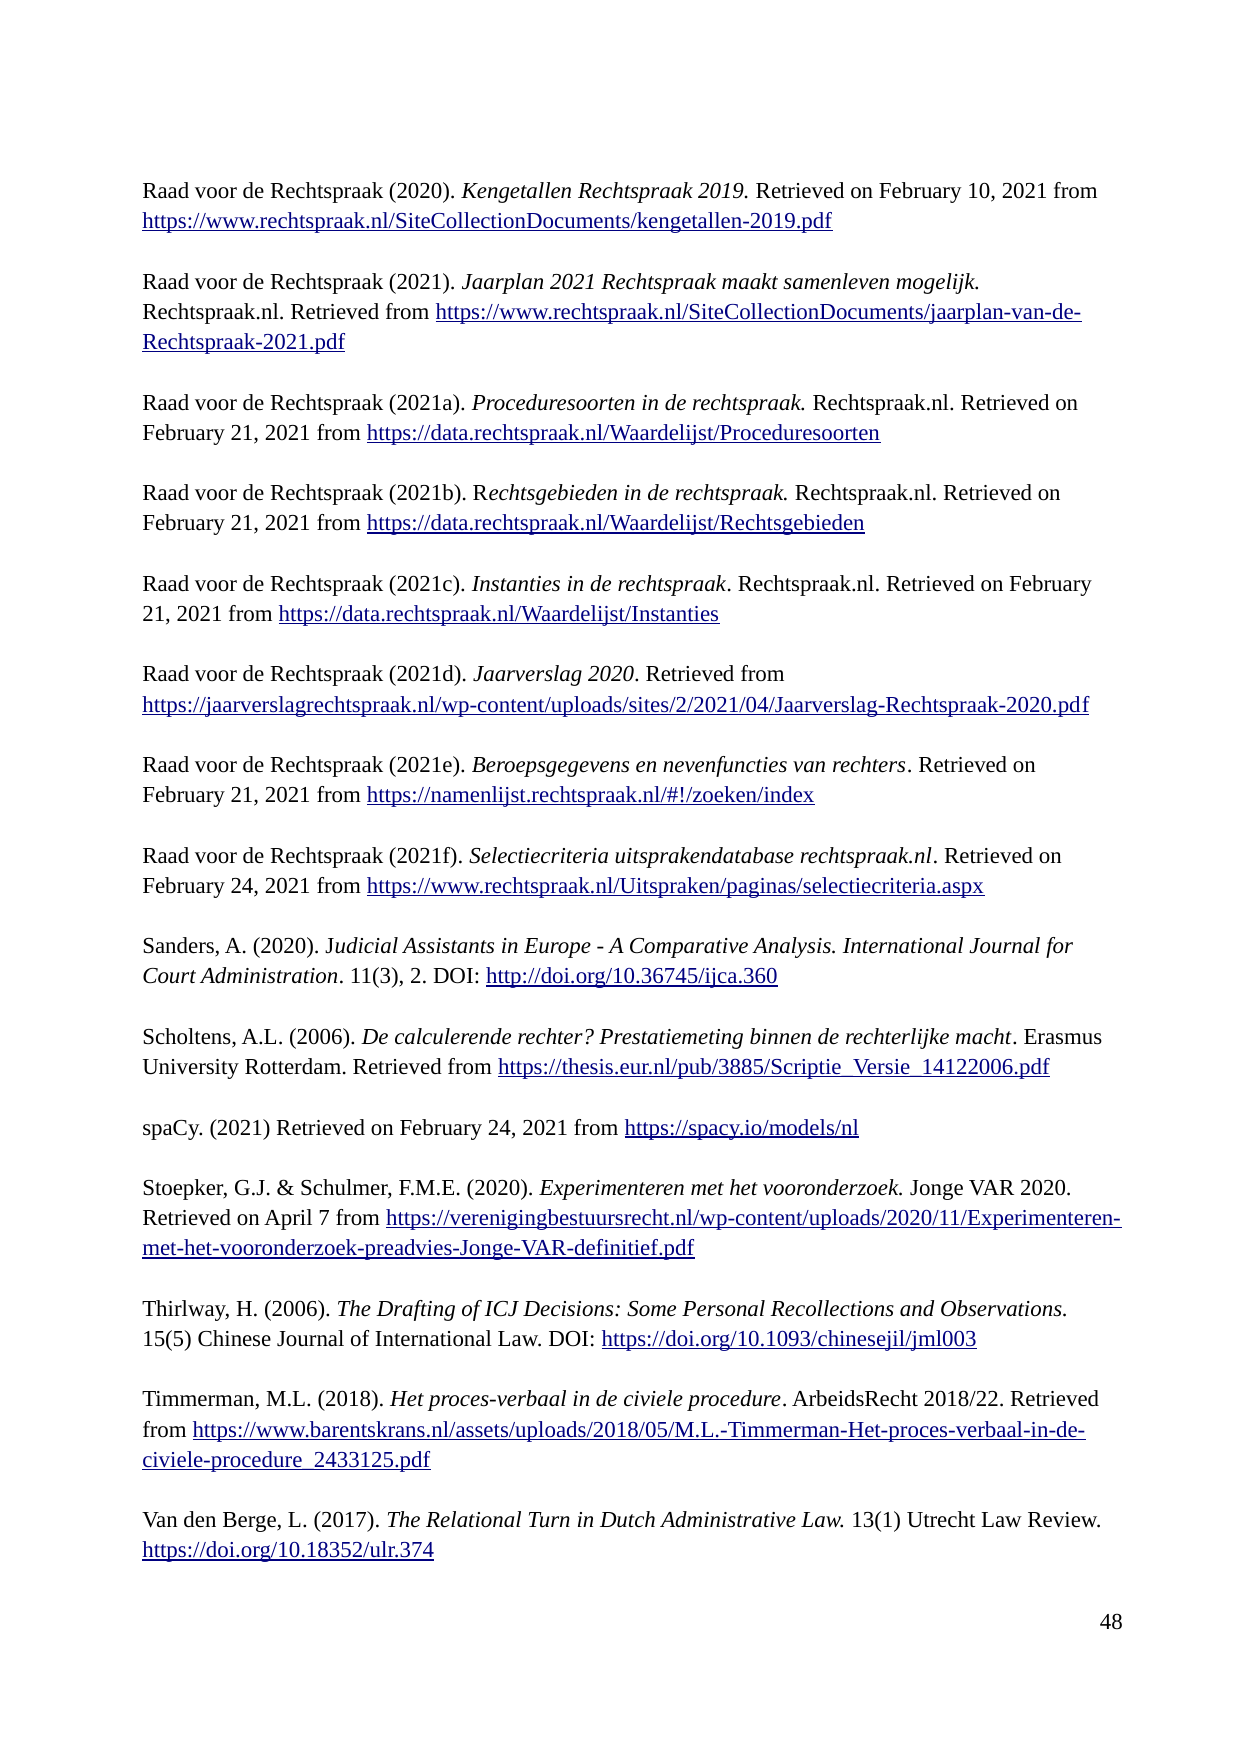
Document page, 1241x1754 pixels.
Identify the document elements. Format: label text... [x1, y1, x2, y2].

text Raad voor de Rechtspraak (2021b). Rechtsgebieden in de rechtspraak. Rechtspraak.nl. Retrieved on February 21, 2021 from https://data.rechtspraak.nl/Waardelijst/Rechtsgebieden [142, 479, 1122, 536]
text Stoepker, G.J. & Schulmer, F.M.E. (2020). Experimenteren met het vooronderzoek. Jonge VAR 2020. Retrieved on April 7 from https://verenigingbestuursrecht.nl/wp-content/uploads/2020/11/Experimenteren-met-het-vooronderzoek-preadvies-Jonge-VAR-definitief.pdf [142, 1174, 1122, 1261]
text Raad voor de Rechtspraak (2021f). Selectiecriteria uitsprakendatabase rechtspraak.nl. Retrieved on February 24, 2021 from https://www.rechtspraak.nl/Uitspraken/paginas/selectiecriteria.aspx [142, 842, 1122, 898]
text Raad voor de Rechtspraak (2020). Kengetallen Rechtspraak 2019. Retrieved on February 10, 2021 from https://www.rechtspraak.nl/SiteCollectionDocuments/kengetallen-2019.pdf [142, 177, 1122, 234]
text Van den Berge, L. (2017). The Relational Turn in Dutch Administrative Law. 13(1) Utrecht Law Review. https://doi.org/10.18352/ulr.374 [142, 1506, 1122, 1563]
text Raad voor de Rechtspraak (2021a). Proceduresoorten in de rechtspraak. Rechtspraak.nl. Retrieved on February 21, 2021 from https://data.rechtspraak.nl/Waardelijst/Proceduresoorten [142, 389, 1122, 445]
text Raad voor de Rechtspraak (2021). Jaarplan 2021 Rechtspraak maakt samenleven mogelijk. Rechtspraak.nl. Retrieved from https://www.rechtspraak.nl/SiteCollectionDocuments/jaarplan-van-de-Rechtspraak-2021.pdf [142, 268, 1122, 354]
text Raad voor de Rechtspraak (2021e). Beroepsgegevens en nevenfuncties van rechters. Retrieved on February 21, 2021 from https://namenlijst.rechtspraak.nl/#!/zoeken/index [142, 751, 1122, 808]
text Sanders, A. (2020). Judicial Assistants in Europe - A Comparative Analysis. International Journal for Court Administration. 11(3), 2. DOI: http://doi.org/10.36745/ijca.360 [142, 932, 1122, 989]
text Raad voor de Rechtspraak (2021d). Jaarverslag 2020. Retrieved from https://jaarverslagrechtspraak.nl/wp-content/uploads/sites/2/2021/04/Jaarverslag-Rechtspraak-2020.pdf [142, 661, 1122, 717]
text spaCy. (2021) Retrieved on February 24, 2021 from https://spacy.io/models/nl [142, 1114, 1122, 1140]
text Thirlway, H. (2006). The Drafting of ICJ Decisions: Some Personal Recollections and Observations. 15(5) Chinese Journal of International Law. DOI: https://doi.org/10.1093/chinesejil/jml003 [142, 1295, 1122, 1351]
text Scholtens, A.L. (2006). De calculerende rechter? Prestatiemeting binnen de rechterlijke macht. Erasmus University Rotterdam. Retrieved from https://thesis.eur.nl/pub/3885/Scriptie_Versie_14122006.pdf [142, 1023, 1122, 1079]
text Timmerman, M.L. (2018). Het proces-verbaal in de civiele procedure. ArbeidsRecht 2018/22. Retrieved from https://www.barentskrans.nl/assets/uploads/2018/05/M.L.-Timmerman-Het-proces-verbaal-in-de-civiele-procedure_2433125.pdf [142, 1386, 1122, 1472]
text Raad voor de Rechtspraak (2021c). Instanties in de rechtspraak. Rechtspraak.nl. Retrieved on February 21, 2021 from https://data.rechtspraak.nl/Waardelijst/Instanties [142, 570, 1122, 626]
